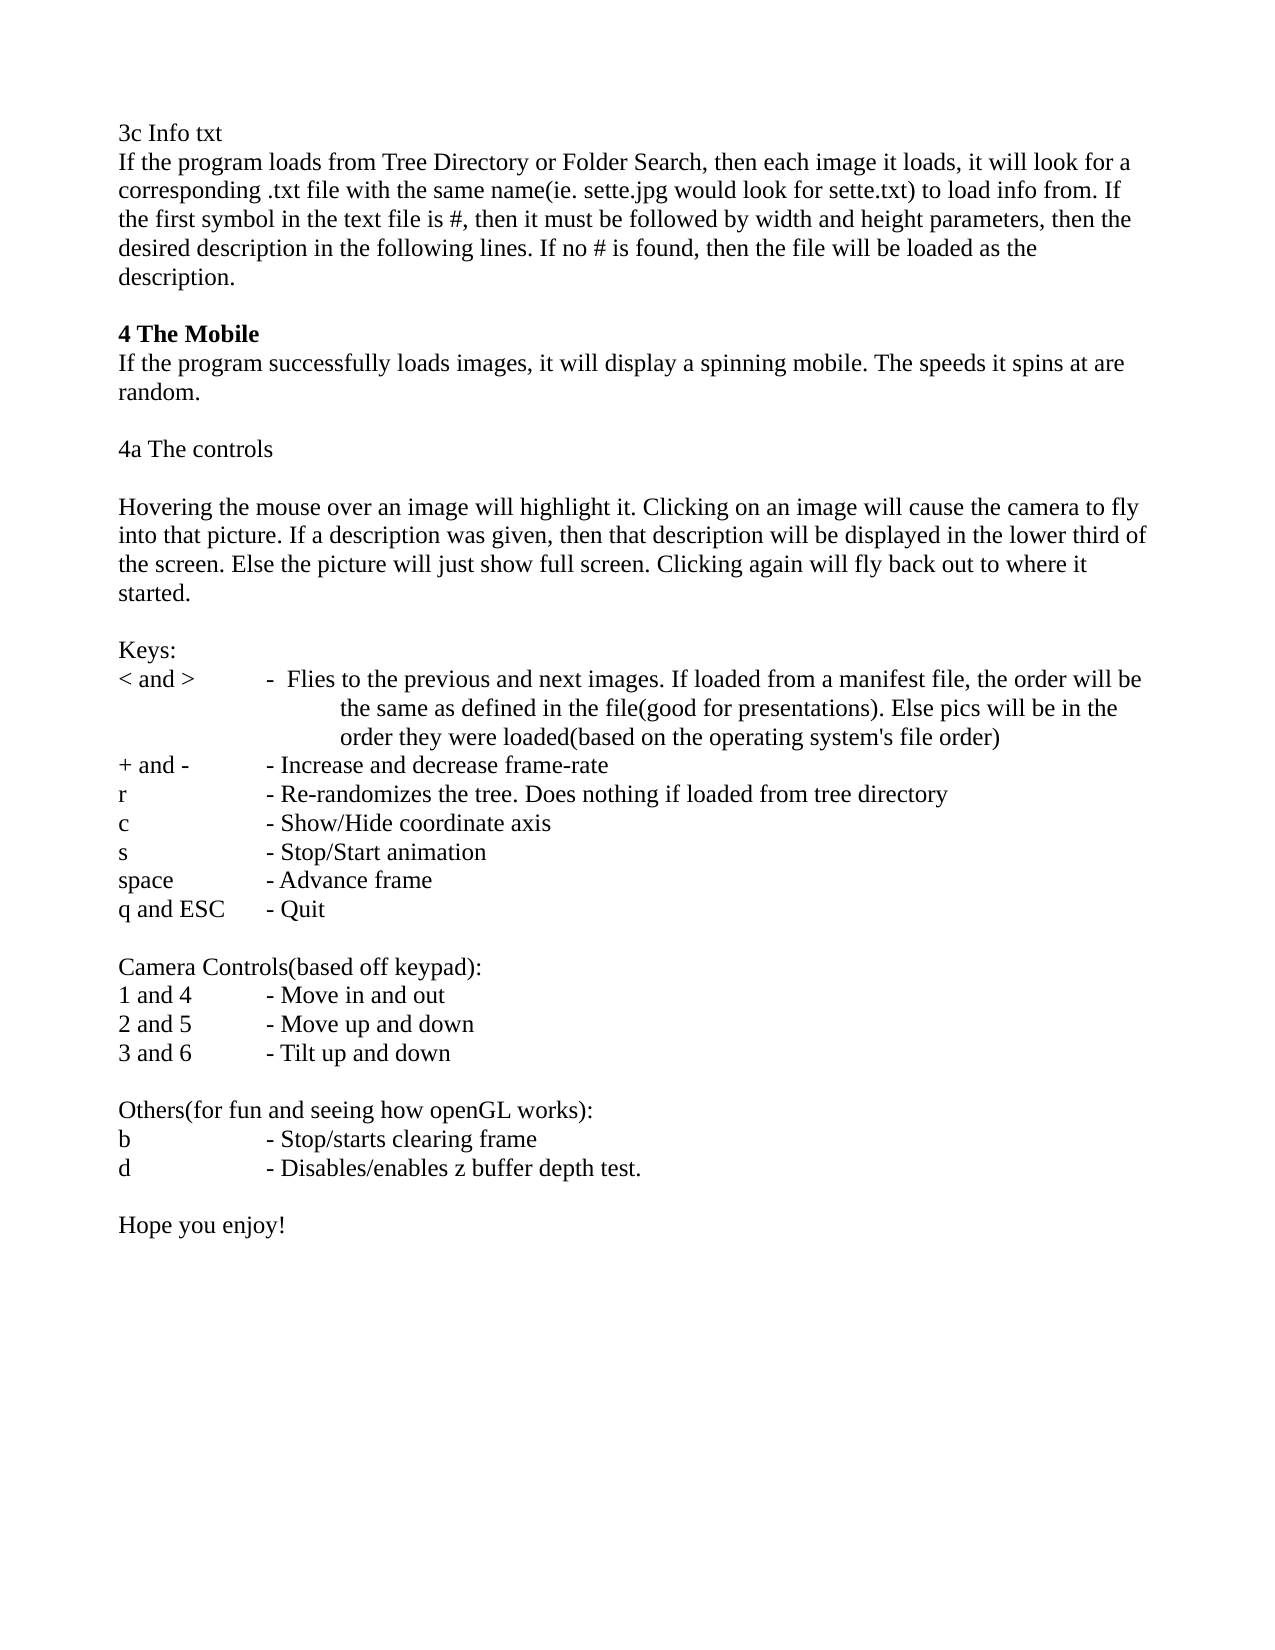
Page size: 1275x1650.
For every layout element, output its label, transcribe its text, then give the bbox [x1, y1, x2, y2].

text If the program successfully loads images, it will display a spinning mobile. The speeds it spins at are random. [118, 348, 1157, 406]
text s - Stop/Start animation [118, 837, 1157, 866]
text 2 and 5 - Move up and down [118, 1009, 1157, 1038]
text 1 and 4 - Move in and out [118, 981, 1157, 1009]
text d - Disables/enables z buffer depth test. [118, 1153, 1157, 1182]
text If the program loads from Tree Directory or Folder Search, then each image it loads, it will look for a corresponding .txt file with the same name(ie. sette.jpg would look for sette.txt) to load info from. If the first symbol in the text file is #, then it must be followed by width and height parameters, then the desired description in the following lines. If no # is found, then the file will be loaded as the description. [118, 147, 1157, 291]
text Camera Controls(based off keypad): [118, 952, 1157, 981]
text 3 and 6 - Tilt up and down [118, 1038, 1157, 1067]
text Hovering the mouse over an image will highlight it. Clicking on an image will cause the camera to fly into that picture. If a description was given, then that description will be displayed in the lower third of the screen. Else the picture will just show full screen. Clicking again will fly back out to where it started. [118, 492, 1157, 607]
text + and - - Increase and decrease frame-rate [118, 751, 1157, 779]
text r - Re-randomizes the tree. Does nothing if loaded from tree directory [118, 779, 1157, 808]
text < and > - Flies to the previous and next images. If loaded from a manifest file, the order will be the same as defined in the file(good for presentations). Else pics will be in the order they were loaded(based on the operating system's file order) [118, 664, 1157, 751]
text 3c Info txt [118, 118, 1157, 147]
text q and ESC - Quit [118, 894, 1157, 923]
text Hope you enjoy! [118, 1211, 1157, 1239]
text c - Show/Hide coordinate axis [118, 808, 1157, 837]
text b - Stop/starts clearing frame [118, 1124, 1157, 1153]
text space - Advance frame [118, 866, 1157, 894]
text Others(for fun and seeing how openGL works): [118, 1096, 1157, 1124]
text 4 The Mobile [118, 319, 1157, 348]
text Keys: [118, 636, 1157, 664]
text 4a The controls [118, 434, 1157, 463]
